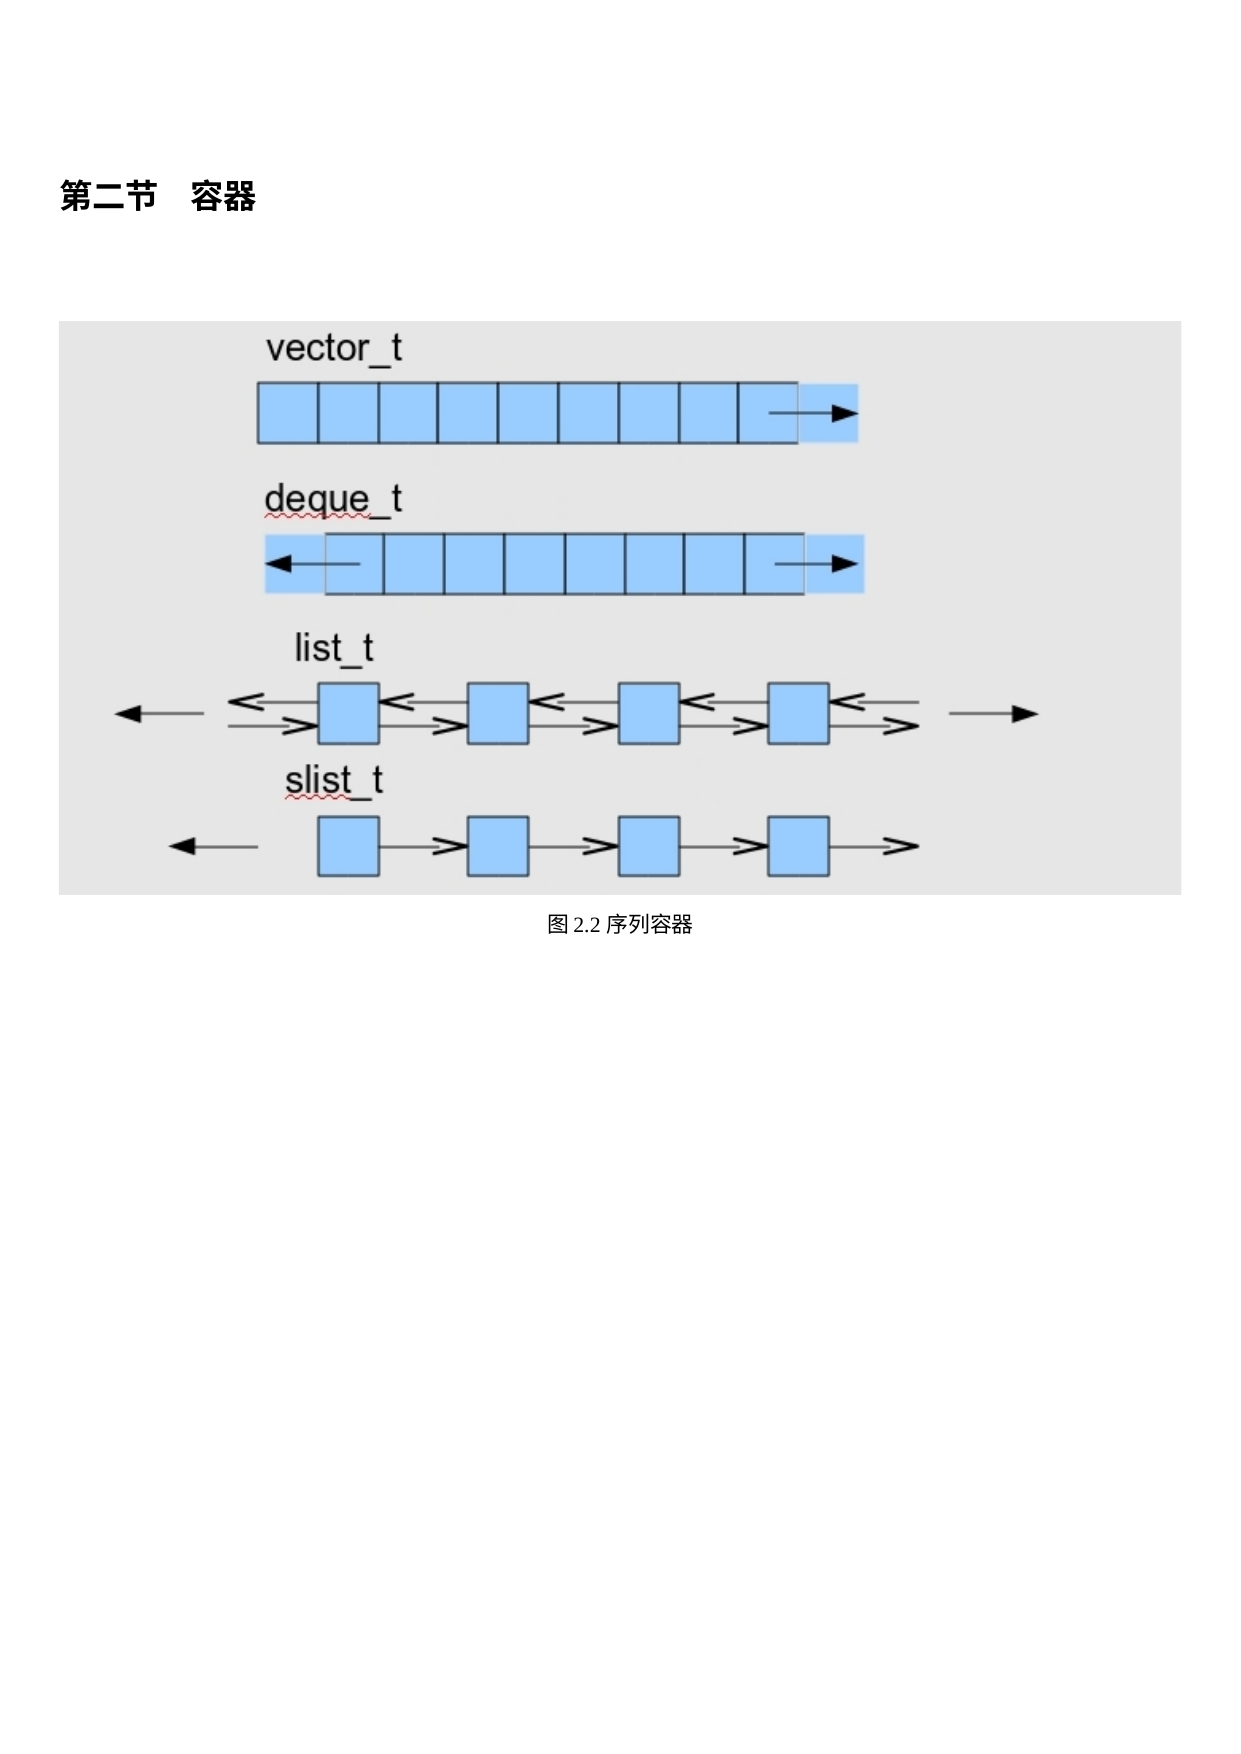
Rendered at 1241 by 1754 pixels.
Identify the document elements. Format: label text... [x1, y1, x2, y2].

picture [58, 321, 1182, 895]
subtitle 容器 [59, 162, 1181, 227]
text 图2.2 序列容器 [59, 895, 1181, 939]
text 容器是用来保存和管理数据的，为了满足不同的需要libcstl提供了多种容器： [59, 289, 1181, 321]
